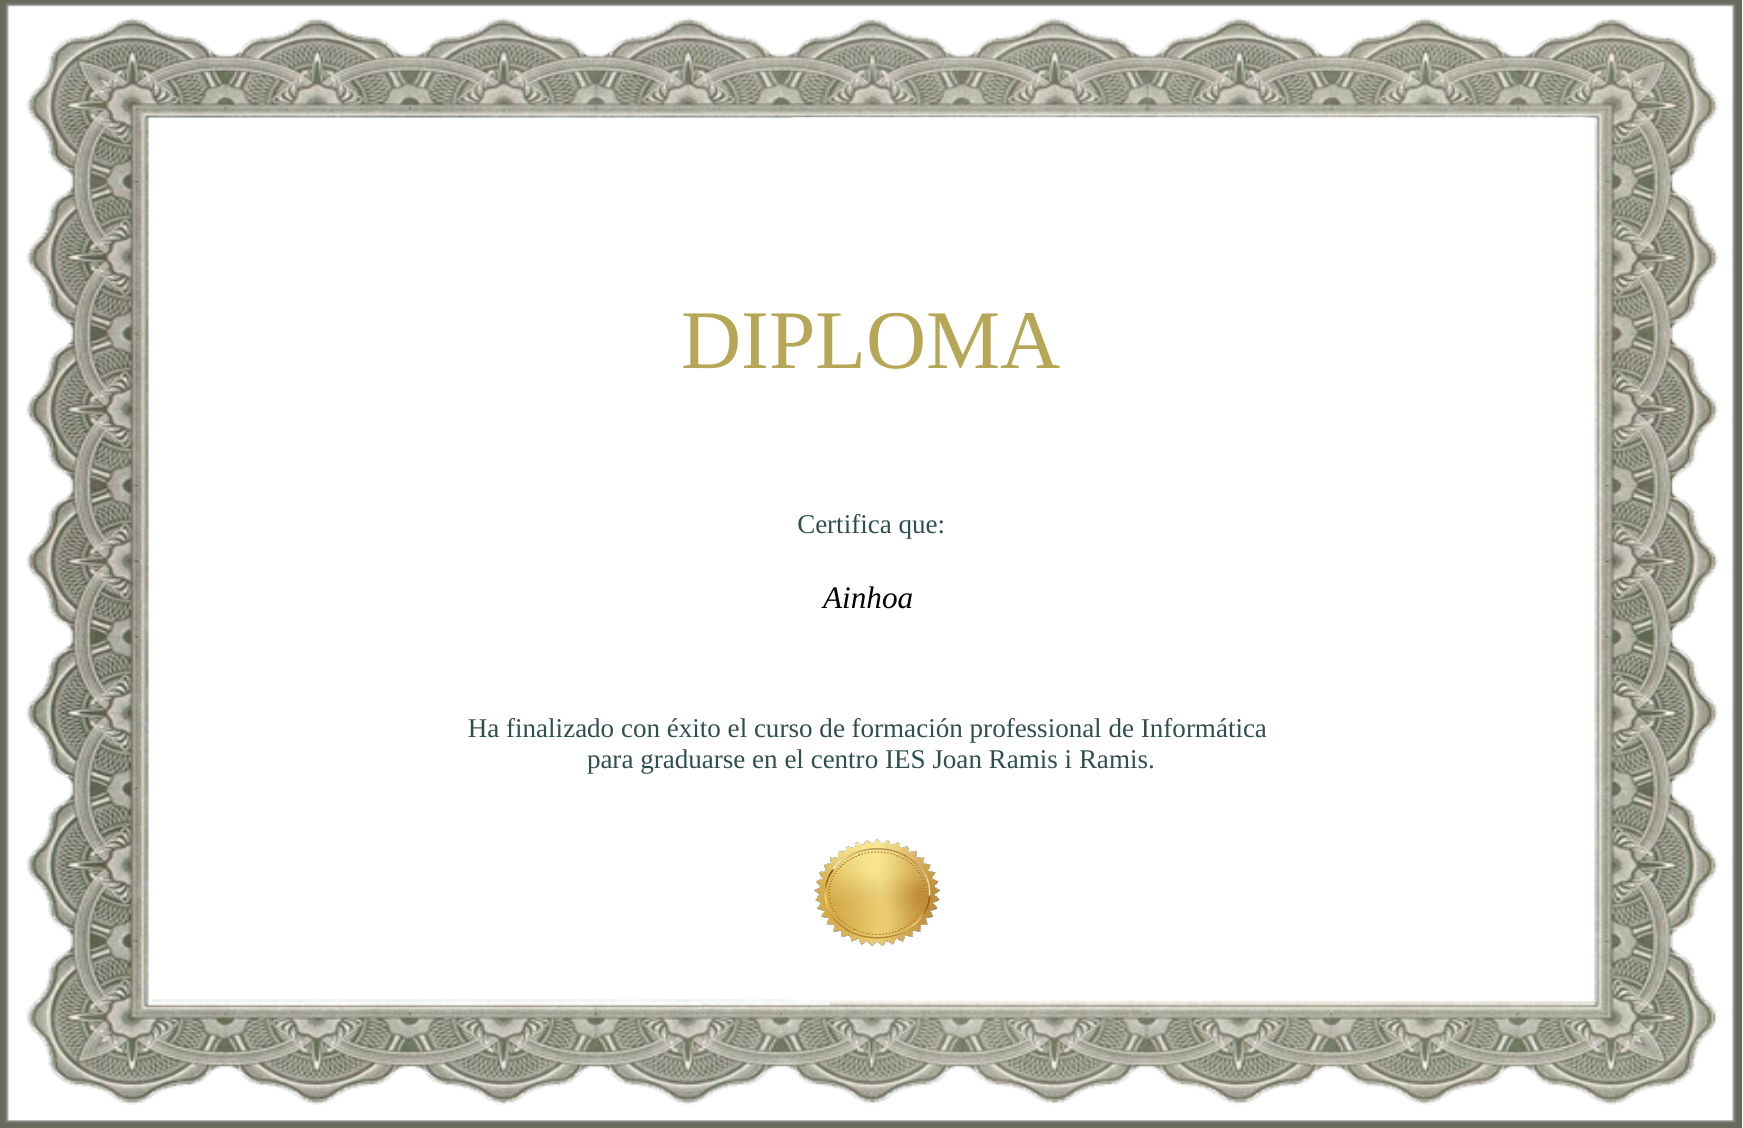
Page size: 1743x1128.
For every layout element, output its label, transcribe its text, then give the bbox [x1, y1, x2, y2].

text para graduarse en el centro IES Joan Ramis i Ramis. [118, 744, 1624, 775]
text DIPLOMA [118, 291, 1624, 386]
text Ha finalizado con éxito el curso de formación professional de Informática [118, 712, 1624, 744]
picture [0, 0, 1742, 1128]
text Ainhoa [704, 579, 1035, 615]
text Certifica que: [118, 509, 1624, 540]
